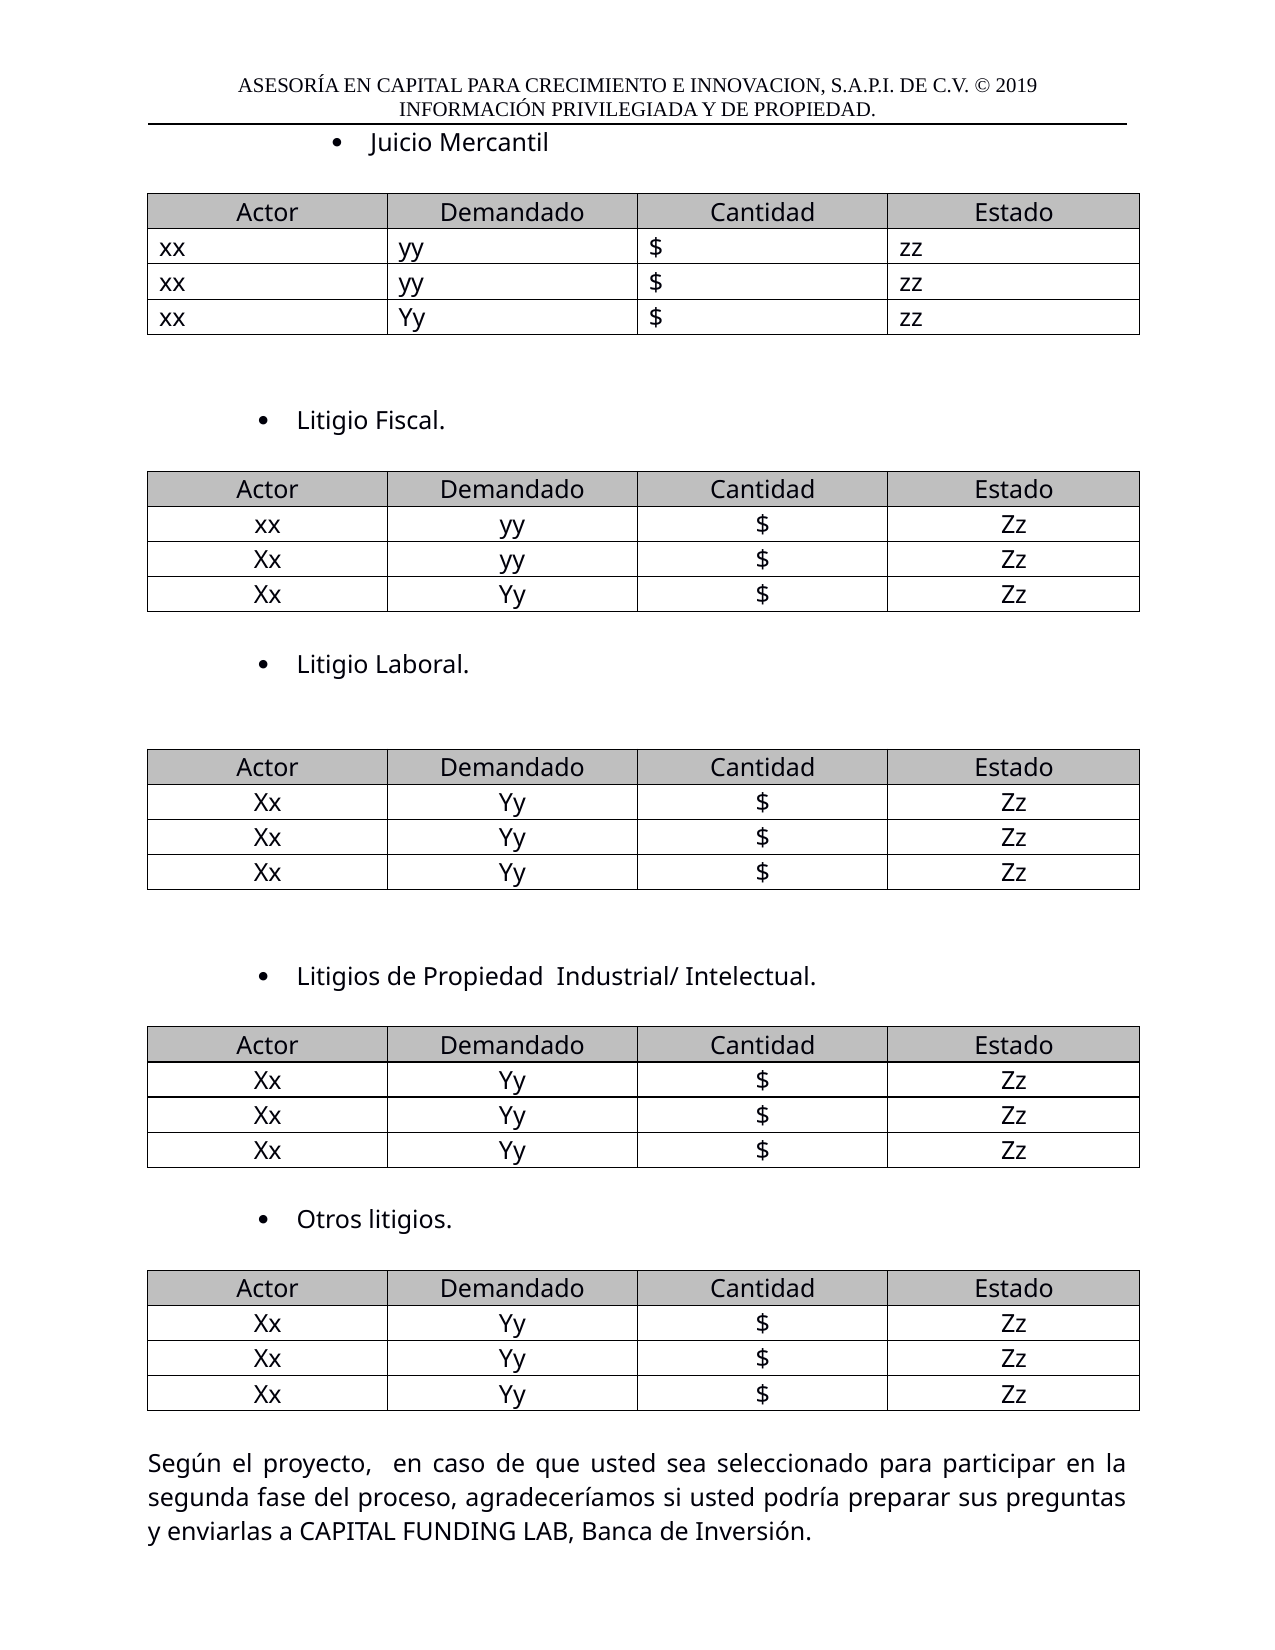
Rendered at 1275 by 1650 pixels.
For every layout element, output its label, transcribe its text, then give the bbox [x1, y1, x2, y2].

table_cell Yy [388, 1306, 637, 1340]
table_cell Zz [888, 1341, 1139, 1375]
table_header Actor [148, 194, 387, 228]
table_cell $ [638, 1376, 887, 1410]
title Según el proyecto, en caso de que usted sea seleccionado para participar en la segunda fase del proceso, agradeceríamos si usted podría preparar sus preguntas y enviarlas a CAPITAL FUNDING LAB, Banca de Inversión. [148, 1445, 1127, 1548]
table_header Actor [148, 472, 387, 506]
table_cell $ [638, 507, 887, 541]
table_cell yy [388, 507, 637, 541]
table_cell $ [638, 1063, 887, 1096]
table_cell Xx [148, 1376, 387, 1410]
table_header Cantidad [638, 750, 887, 784]
table_cell Xx [148, 855, 387, 889]
table_cell Yy [388, 1063, 637, 1096]
table_cell Zz [888, 1376, 1139, 1410]
table_cell Xx [148, 1063, 387, 1096]
table_cell $ [638, 542, 887, 576]
table_cell zz [888, 229, 1139, 263]
table_cell Yy [388, 1133, 637, 1167]
table_cell Zz [888, 542, 1139, 576]
table_cell Zz [888, 577, 1139, 611]
table_cell Zz [888, 1098, 1139, 1132]
table_header Estado [888, 472, 1139, 506]
table_header Cantidad [638, 194, 887, 228]
table_cell Yy [388, 855, 637, 889]
table_cell Xx [148, 1098, 387, 1132]
table_cell $ [638, 229, 887, 263]
table_header Estado [888, 1271, 1139, 1305]
table_header Estado [888, 750, 1139, 784]
table_cell xx [148, 229, 387, 263]
table_header Demandado [388, 472, 637, 506]
table_header Cantidad [638, 1027, 887, 1061]
table_header Cantidad [638, 1271, 887, 1305]
table_cell Zz [888, 1063, 1139, 1096]
table_cell zz [888, 300, 1139, 333]
table_header Estado [888, 194, 1139, 228]
table_header Demandado [388, 750, 637, 784]
table_cell $ [638, 820, 887, 854]
table_cell Yy [388, 300, 637, 333]
table_cell Zz [888, 1133, 1139, 1167]
list Otros litigios. [259, 1202, 1127, 1236]
table_cell Yy [388, 1376, 637, 1410]
table_cell Yy [388, 1098, 637, 1132]
table_cell Zz [888, 855, 1139, 889]
table_cell Yy [388, 820, 637, 854]
table_cell $ [638, 300, 887, 333]
table_cell $ [638, 1306, 887, 1340]
table_cell Zz [888, 507, 1139, 541]
table_cell $ [638, 855, 887, 889]
table_cell Xx [148, 577, 387, 611]
table_cell Xx [148, 820, 387, 854]
table_cell yy [388, 542, 637, 576]
list Juicio Mercantil [333, 125, 1127, 159]
table_cell yy [388, 264, 637, 298]
table_cell $ [638, 264, 887, 298]
table_cell Xx [148, 785, 387, 819]
table_cell $ [638, 785, 887, 819]
table_header Cantidad [638, 472, 887, 506]
table_cell xx [148, 300, 387, 333]
table_cell Xx [148, 542, 387, 576]
table_header Demandado [388, 1271, 637, 1305]
table_header Estado [888, 1027, 1139, 1061]
list Litigio Laboral. [259, 646, 1127, 680]
table_cell $ [638, 1133, 887, 1167]
table_cell xx [148, 264, 387, 298]
table_cell Zz [888, 785, 1139, 819]
table_cell Zz [888, 820, 1139, 854]
table_cell $ [638, 1098, 887, 1132]
table_cell zz [888, 264, 1139, 298]
table_cell xx [148, 507, 387, 541]
table_cell Xx [148, 1133, 387, 1167]
list Litigios de Propiedad Industrial/ Intelectual. [259, 958, 1127, 992]
table_header Demandado [388, 194, 637, 228]
table_cell Yy [388, 1341, 637, 1375]
table_header Actor [148, 750, 387, 784]
table_cell yy [388, 229, 637, 263]
table_header Actor [148, 1027, 387, 1061]
table_header Demandado [388, 1027, 637, 1061]
table_cell Xx [148, 1306, 387, 1340]
table_cell Zz [888, 1306, 1139, 1340]
table_header Actor [148, 1271, 387, 1305]
table_cell Yy [388, 785, 637, 819]
list Litigio Fiscal. [259, 403, 1127, 437]
table_cell Xx [148, 1341, 387, 1375]
table_cell $ [638, 1341, 887, 1375]
table_cell Yy [388, 577, 637, 611]
table_cell $ [638, 577, 887, 611]
